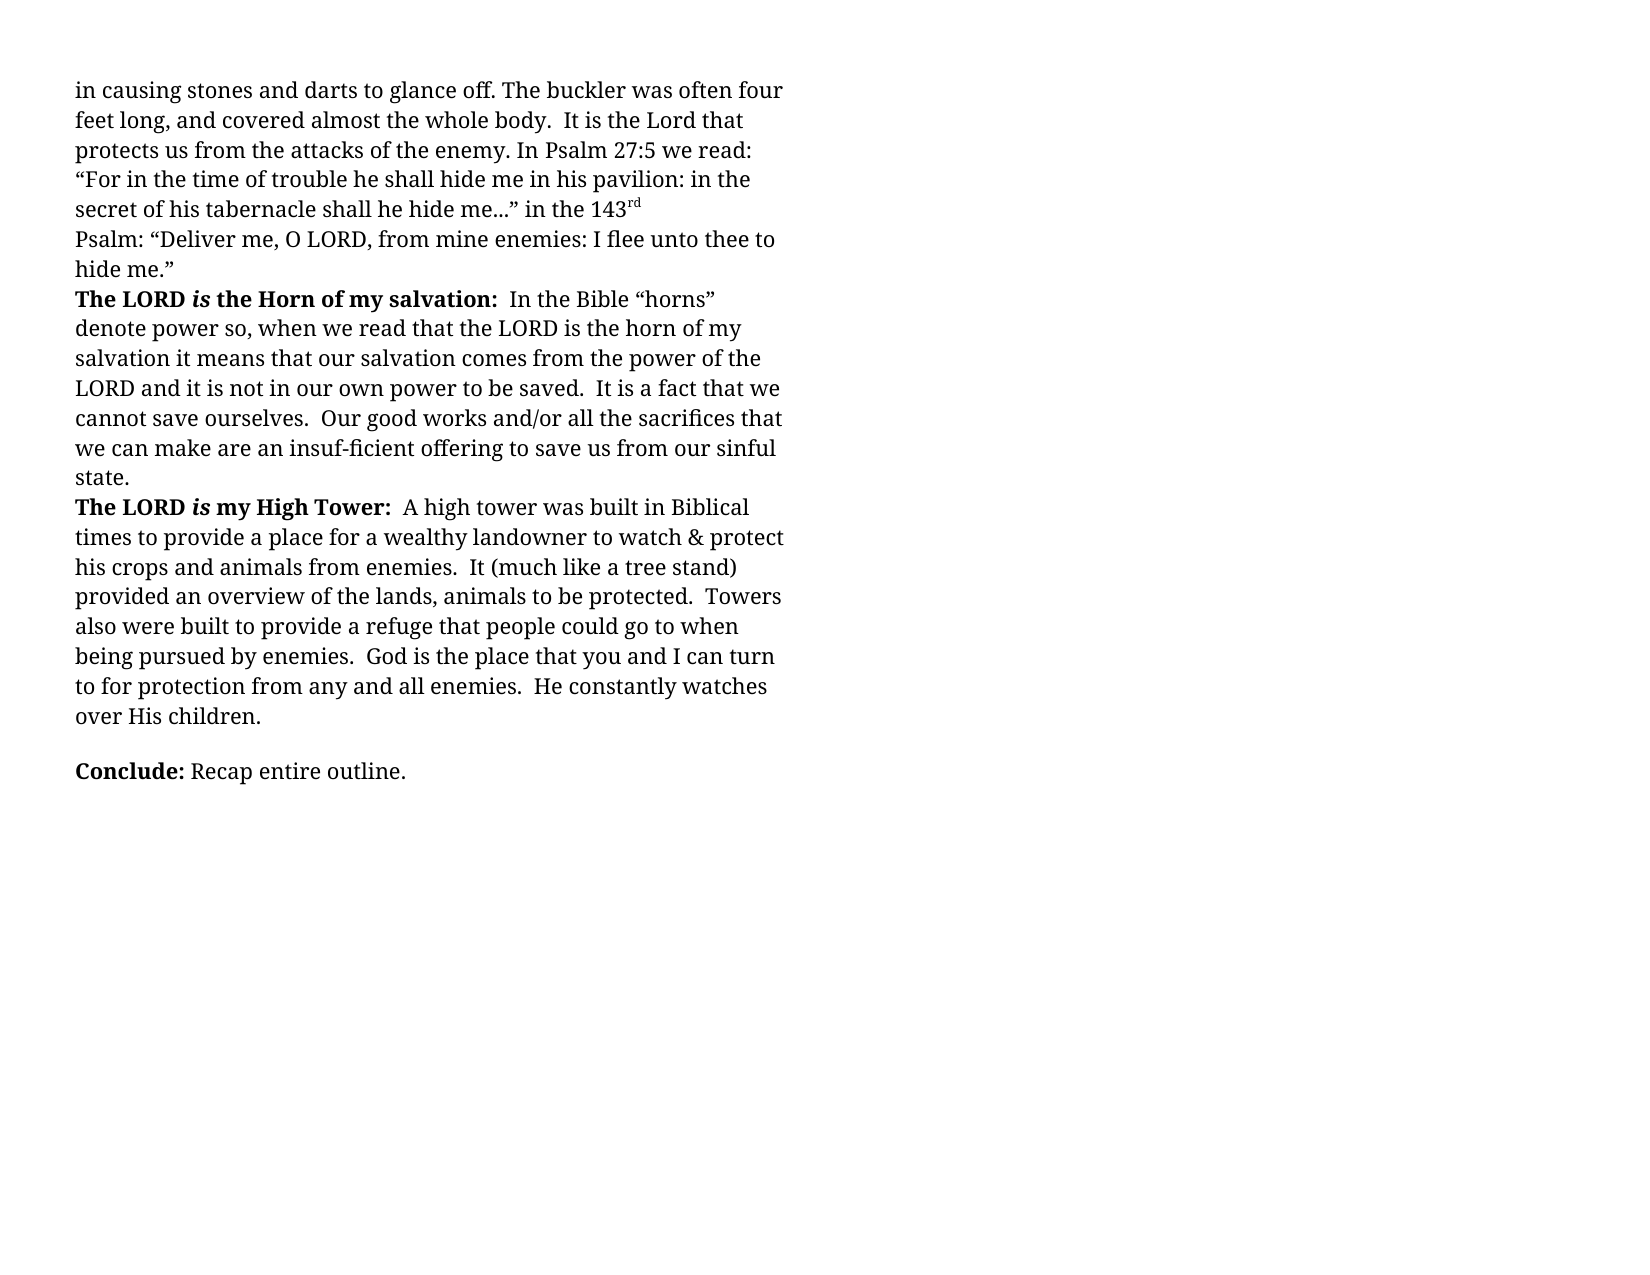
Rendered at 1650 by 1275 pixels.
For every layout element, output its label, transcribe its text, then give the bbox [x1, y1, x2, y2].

text The LORD is the Horn of my salvation: In the Bible “horns” denote power so, when we read that the LORD is the horn of my salvation it means that our salvation comes from the power of the LORD and it is not in our own power to be saved. It is a fact that we cannot save ourselves. Our good works and/or all the sacrifices that we can make are an insuf-ficient offering to save us from our sinful state. [75, 283, 787, 492]
text Psalm: “Deliver me, O LORD, from mine enemies: I flee unto thee to hide me.” [75, 224, 787, 283]
text Conclude: Recap entire outline. [75, 756, 787, 785]
text in causing stones and darts to glance off. The buckler was often four feet long, and covered almost the whole body. It is the Lord that protects us from the attacks of the enemy. In Psalm 27:5 we read: “For in the time of trouble he shall hide me in his pavilion: in the secret of his tabernacle shall he hide me...” in the 143rd [75, 75, 787, 224]
text The LORD is my High Tower: A high tower was built in Biblical times to provide a place for a wealthy landowner to watch & protect his crops and animals from enemies. It (much like a tree stand) provided an overview of the lands, animals to be protected. Towers also were built to provide a refuge that people could go to when being pursued by enemies. God is the place that you and I can turn to for protection from any and all enemies. He constantly watches over His children. [75, 492, 787, 730]
